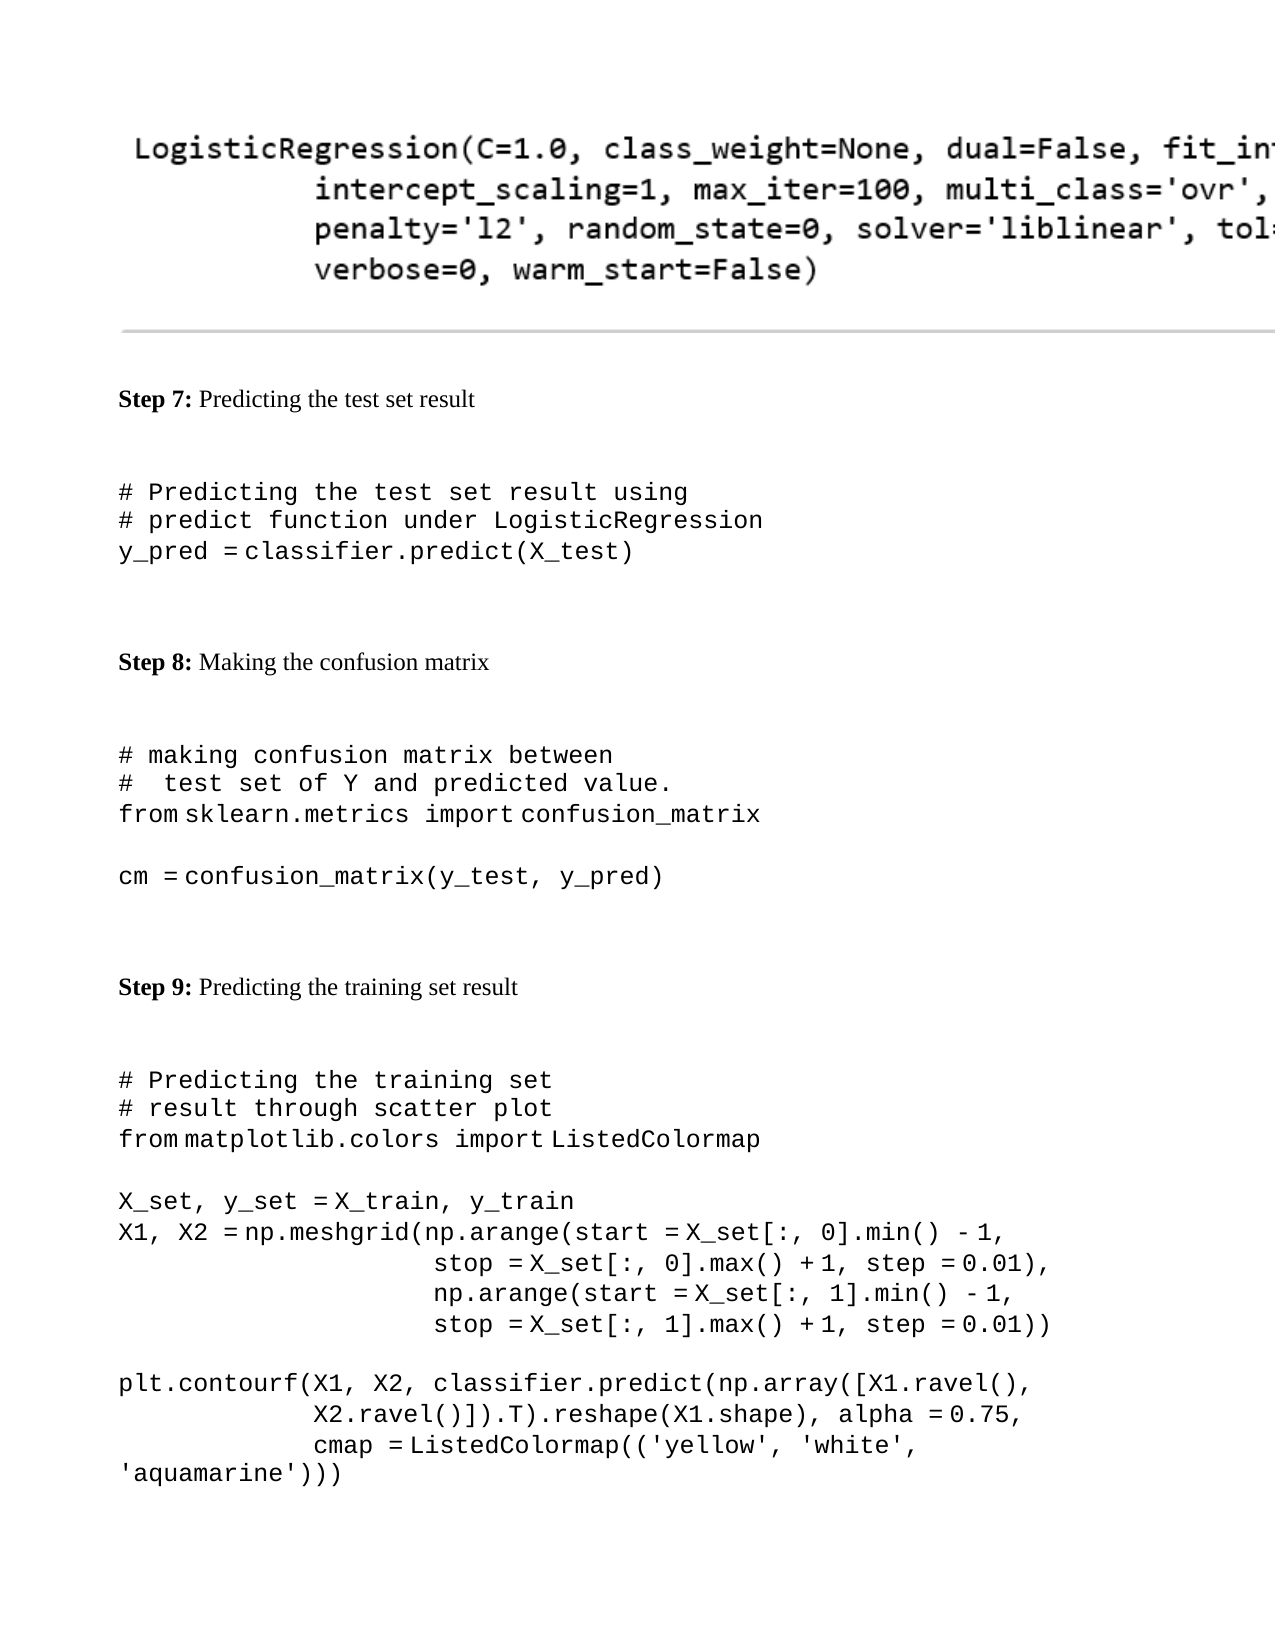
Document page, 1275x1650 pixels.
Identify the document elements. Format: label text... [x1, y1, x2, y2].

text Step 8: Making the confusion matrix [118, 614, 1157, 676]
picture [118, 118, 1275, 333]
text Step 9: Predicting the training set result [118, 939, 1157, 1001]
table_header # Predicting the training set # result through scatter plot from matplotlib.colors import ListedColormap X_set, y_set = X_train, y_train X1, X2 = np.meshgrid(np.arange(start = X_set[:, 0].min() - 1, stop = X_set[:, 0].max() + 1, step = 0.01), np.arange(start = X_set[:, 1].min() - 1, stop = X_set[:, 1].max() + 1, step = 0.01)) plt.contourf(X1, X2, classifier.predict(np.array([X1.ravel(), X2.ravel()]).T).reshape(X1.shape), alpha = 0.75, cmap = ListedColormap(('yellow', 'white', 'aquamarine'))) [118, 1068, 1157, 1520]
table_header # making confusion matrix between # test set of Y and predicted value. from sklearn.metrics import confusion_matrix cm = confusion_matrix(y_test, y_pred) [118, 743, 771, 892]
table_header # Predicting the test set result using # predict function under LogisticRegression y_pred = classifier.predict(X_test) [118, 479, 789, 567]
text Step 7: Predicting the test set result [118, 351, 1157, 413]
